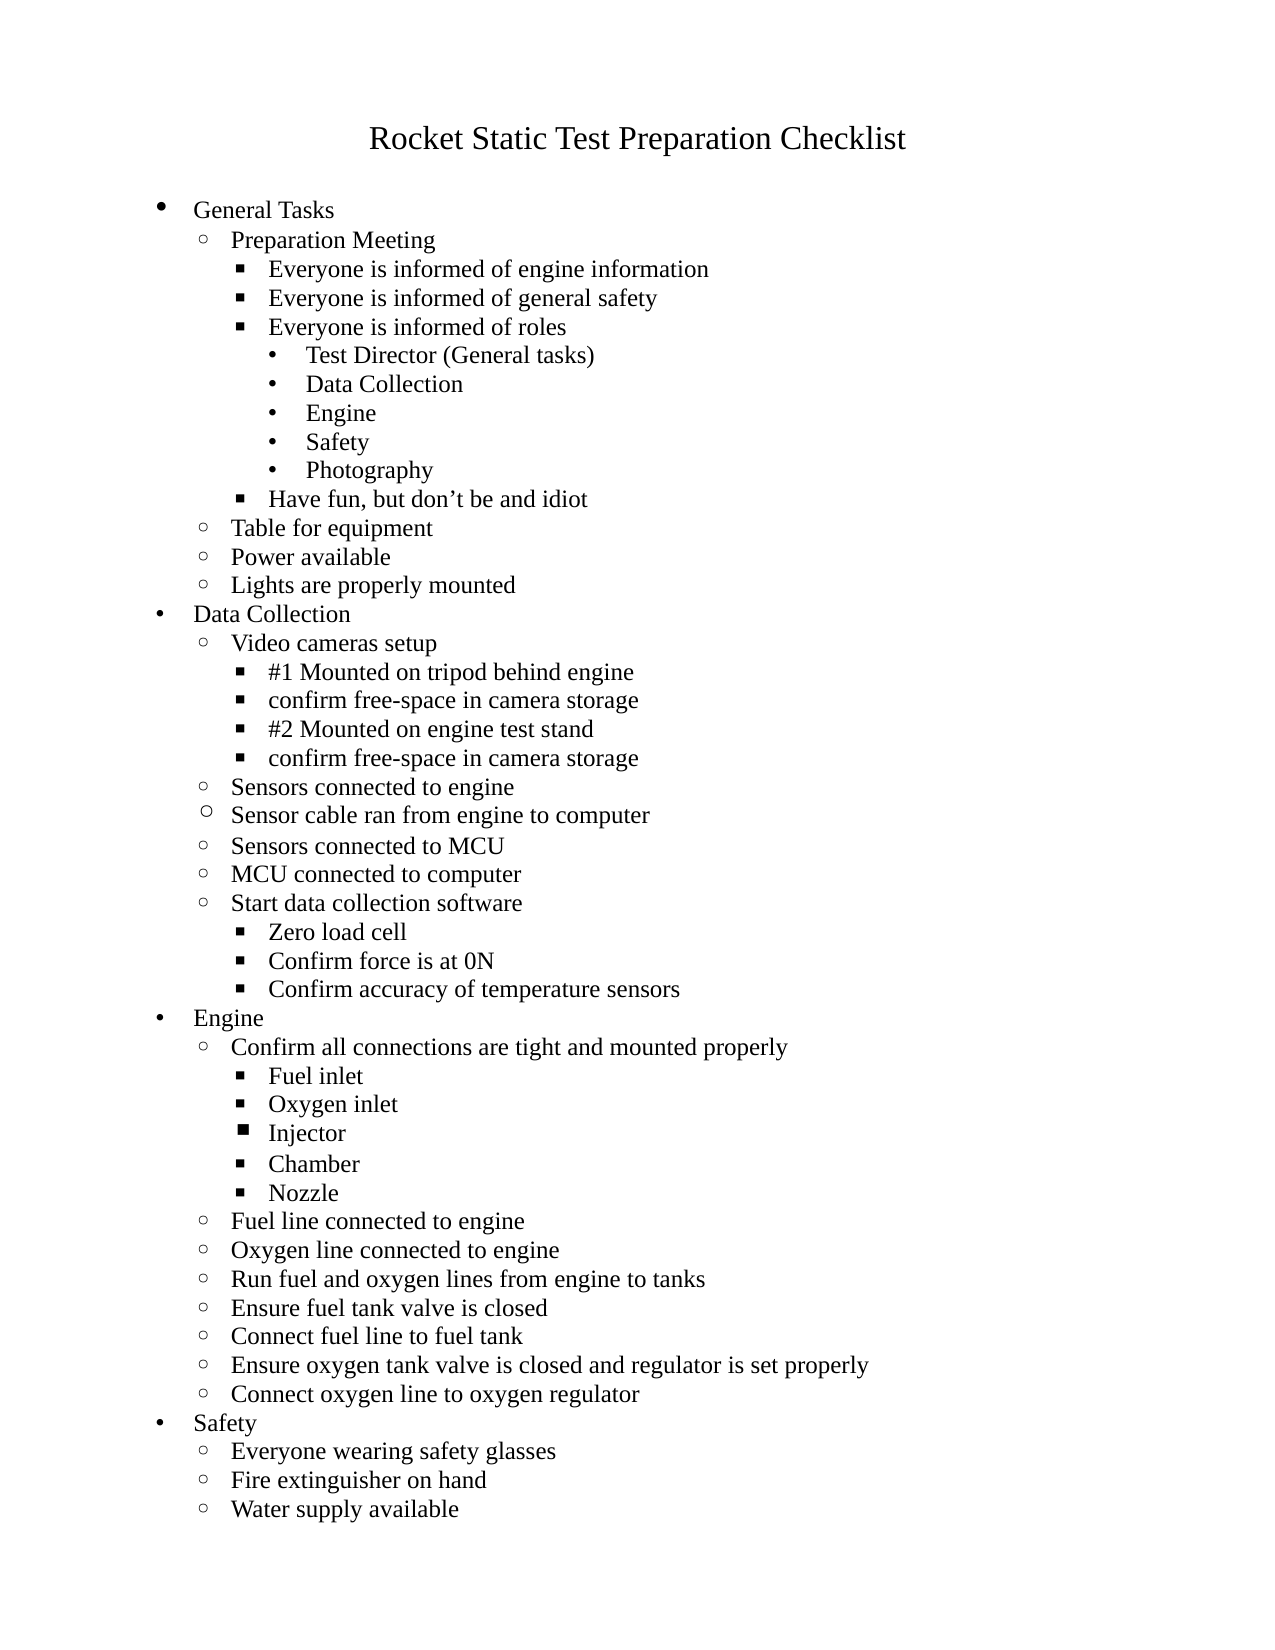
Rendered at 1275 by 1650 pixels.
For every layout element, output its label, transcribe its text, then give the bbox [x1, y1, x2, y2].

list Fuel inlet [231, 1061, 1157, 1089]
list Lights are properly mounted [193, 570, 1157, 599]
list Engine [156, 1003, 1157, 1032]
list Sensors connected to engine [193, 772, 1157, 800]
list Fuel line connected to engine [193, 1206, 1157, 1235]
list Ensure oxygen tank valve is closed and regulator is set properly [193, 1350, 1157, 1379]
list Fire extinguisher on hand [193, 1465, 1157, 1494]
list Ensure fuel tank valve is closed [193, 1293, 1157, 1321]
list Video cameras setup [193, 628, 1157, 657]
list Safety [268, 427, 1157, 455]
list Zero load cell [231, 917, 1157, 946]
list General Tasks [156, 195, 1157, 225]
list Connect oxygen line to oxygen regulator [193, 1379, 1157, 1408]
list Everyone is informed of roles [231, 312, 1157, 340]
list Data Collection [268, 369, 1157, 398]
list Table for equipment [193, 513, 1157, 542]
list Confirm accuracy of temperature sensors [231, 974, 1157, 1003]
list Start data collection software [193, 888, 1157, 917]
list Connect fuel line to fuel tank [193, 1321, 1157, 1350]
list Nozzle [231, 1178, 1157, 1206]
text Rocket Static Test Preparation Checklist [118, 118, 1157, 156]
list Oxygen inlet [231, 1089, 1157, 1118]
list Oxygen line connected to engine [193, 1235, 1157, 1264]
list Power available [193, 542, 1157, 570]
list Confirm force is at 0N [231, 946, 1157, 974]
list Have fun, but don’t be and idiot [231, 484, 1157, 513]
list Injector [231, 1118, 1157, 1149]
list Photography [268, 455, 1157, 484]
list Water supply available [193, 1494, 1157, 1523]
list Everyone is informed of engine information [231, 254, 1157, 283]
list confirm free-space in camera storage [231, 685, 1157, 714]
list Safety [156, 1408, 1157, 1436]
list Test Director (General tasks) [268, 340, 1157, 369]
list Preparation Meeting [193, 225, 1157, 254]
list Everyone wearing safety glasses [193, 1436, 1157, 1465]
list Chamber [231, 1149, 1157, 1178]
list Everyone is informed of general safety [231, 283, 1157, 312]
list Run fuel and oxygen lines from engine to tanks [193, 1264, 1157, 1293]
list confirm free-space in camera storage [231, 743, 1157, 772]
list Sensor cable ran from engine to computer [193, 800, 1157, 831]
list #1 Mounted on tripod behind engine [231, 657, 1157, 685]
list Sensors connected to MCU [193, 831, 1157, 859]
list Data Collection [156, 599, 1157, 628]
list #2 Mounted on engine test stand [231, 714, 1157, 743]
list MCU connected to computer [193, 859, 1157, 888]
list Confirm all connections are tight and mounted properly [193, 1032, 1157, 1061]
list Engine [268, 398, 1157, 427]
